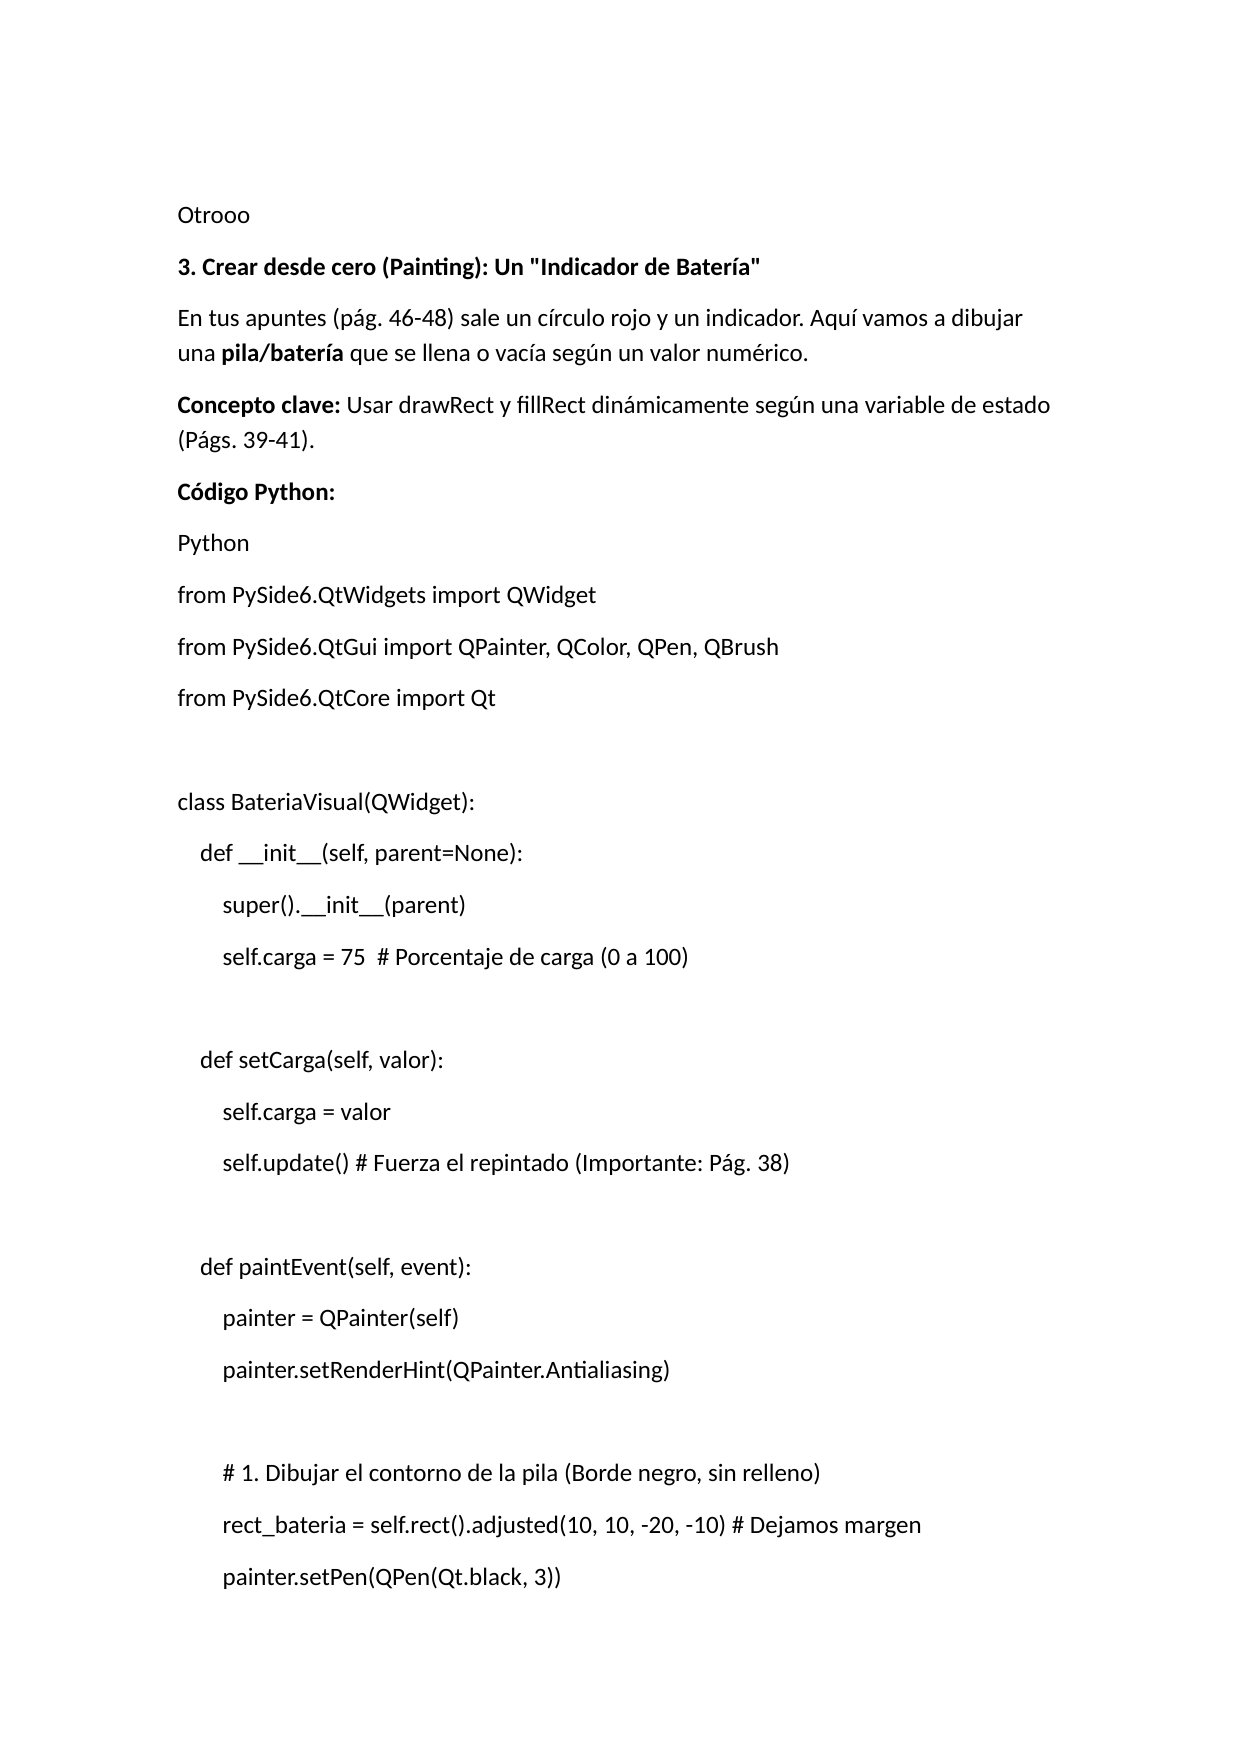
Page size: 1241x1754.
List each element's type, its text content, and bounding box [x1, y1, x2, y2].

text super().__init__(parent) [177, 889, 1063, 920]
text def paintEvent(self, event): [177, 1251, 1063, 1281]
text def setCarga(self, valor): [177, 1044, 1063, 1075]
text Concepto clave: Usar drawRect y fillRect dinámicamente según una variable de estado (Págs. 39-41). [177, 389, 1063, 455]
text painter.setRenderHint(QPainter.Antialiasing) [177, 1354, 1063, 1385]
text painter = QPainter(self) [177, 1303, 1063, 1333]
text rect_bateria = self.rect().adjusted(10, 10, -20, -10) # Dejamos margen [177, 1509, 1063, 1540]
text # 1. Dibujar el contorno de la pila (Borde negro, sin relleno) [177, 1458, 1063, 1488]
text self.carga = 75 # Porcentaje de carga (0 a 100) [177, 941, 1063, 971]
text class BateriaVisual(QWidget): [177, 786, 1063, 816]
text 3. Crear desde cero (Painting): Un "Indicador de Batería" [177, 251, 1063, 281]
text from PySide6.QtGui import QPainter, QColor, QPen, QBrush [177, 631, 1063, 661]
text Python [177, 528, 1063, 558]
text En tus apuntes (pág. 46-48) sale un círculo rojo y un indicador. Aquí vamos a dibujar una pila/batería que se llena o vacía según un valor numérico. [177, 303, 1063, 368]
text self.update() # Fuerza el repintado (Importante: Pág. 38) [177, 1148, 1063, 1178]
text def __init__(self, parent=None): [177, 838, 1063, 868]
text from PySide6.QtCore import Qt [177, 683, 1063, 713]
text self.carga = valor [177, 1096, 1063, 1126]
text from PySide6.QtWidgets import QWidget [177, 579, 1063, 610]
text Código Python: [177, 476, 1063, 506]
text Otrooo [177, 199, 1063, 230]
text painter.setPen(QPen(Qt.black, 3)) [177, 1561, 1063, 1591]
